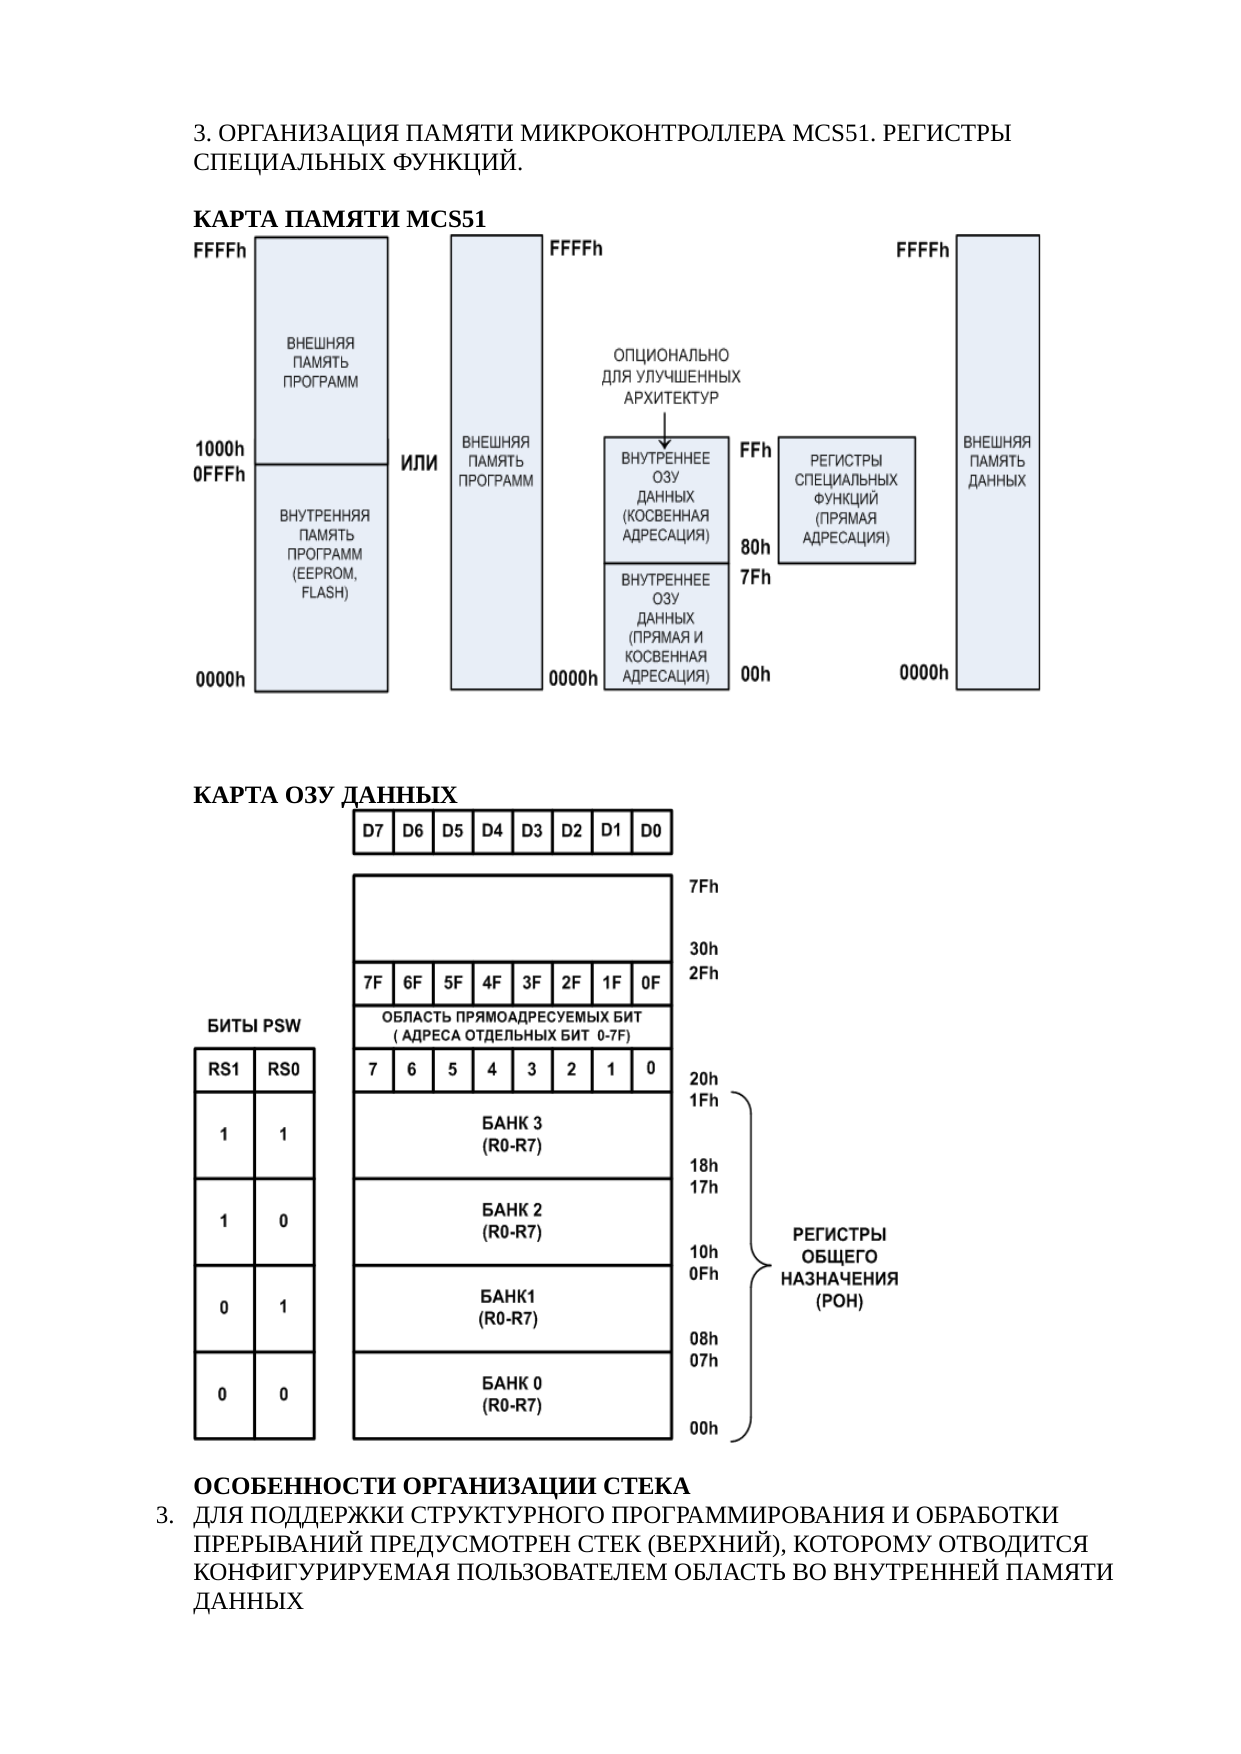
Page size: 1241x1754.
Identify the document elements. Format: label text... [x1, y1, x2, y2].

text КАРТА ПАМЯТИ MCS51 [193, 204, 1122, 233]
list 3. ОРГАНИЗАЦИЯ ПАМЯТИ МИКРОКОНТРОЛЛЕРА MCS51. РЕГИСТРЫ СПЕЦИАЛЬНЫХ ФУНКЦИЙ. [156, 118, 1122, 176]
text КАРТА ОЗУ ДАННЫХ [193, 780, 1122, 808]
picture [193, 233, 1041, 694]
list ДЛЯ ПОДДЕРЖКИ СТРУКТУРНОГО ПРОГРАММИРОВАНИЯ И ОБРАБОТКИ ПРЕРЫВАНИЙ ПРЕДУСМОТРЕН СТЕК (ВЕРХНИЙ), КОТОРОМУ ОТВОДИТСЯ КОНФИГУРИРУЕМАЯ ПОЛЬЗОВАТЕЛЕМ ОБЛАСТЬ ВО ВНУТРЕННЕЙ ПАМЯТИ ДАННЫХ [156, 1500, 1122, 1615]
picture [193, 808, 900, 1443]
text ОСОБЕННОСТИ ОРГАНИЗАЦИИ СТЕКА [193, 1471, 1122, 1500]
